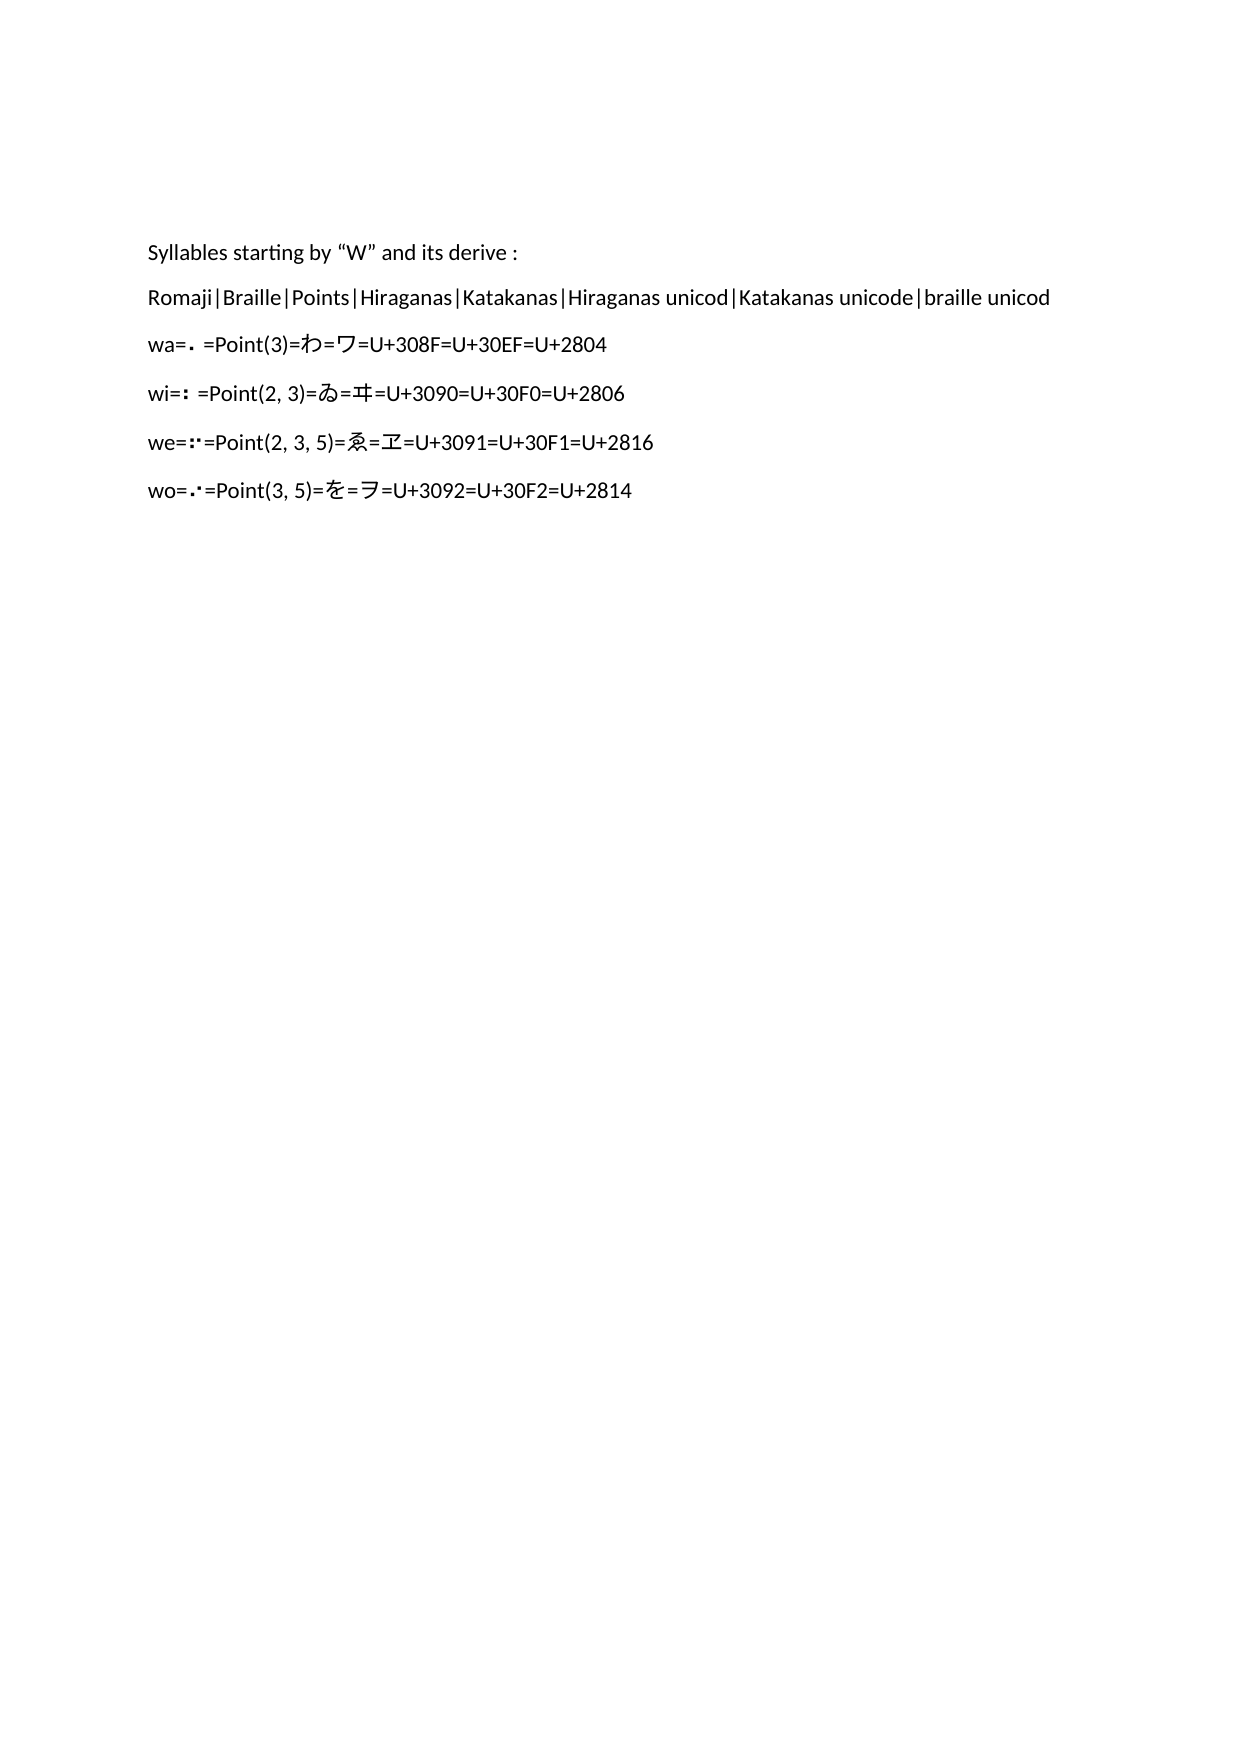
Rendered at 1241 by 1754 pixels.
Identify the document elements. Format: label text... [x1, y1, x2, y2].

text Syllables starting by “W” and its derive : [148, 238, 1093, 266]
text wa=⠄=Point(3)=わ=ワ=U+308F=U+30EF=U+2804 [148, 328, 1093, 360]
text Romaji|Braille|Points|Hiraganas|Katakanas|Hiraganas unicod|Katakanas unicode|braille unicod [148, 283, 1093, 311]
text wi=⠆=Point(2, 3)=ゐ=ヰ=U+3090=U+30F0=U+2806 [148, 377, 1093, 408]
text we=⠖=Point(2, 3, 5)=ゑ=ヱ=U+3091=U+30F1=U+2816 [148, 426, 1093, 457]
text wo=⠔=Point(3, 5)=を=ヲ=U+3092=U+30F2=U+2814 [148, 474, 1093, 505]
